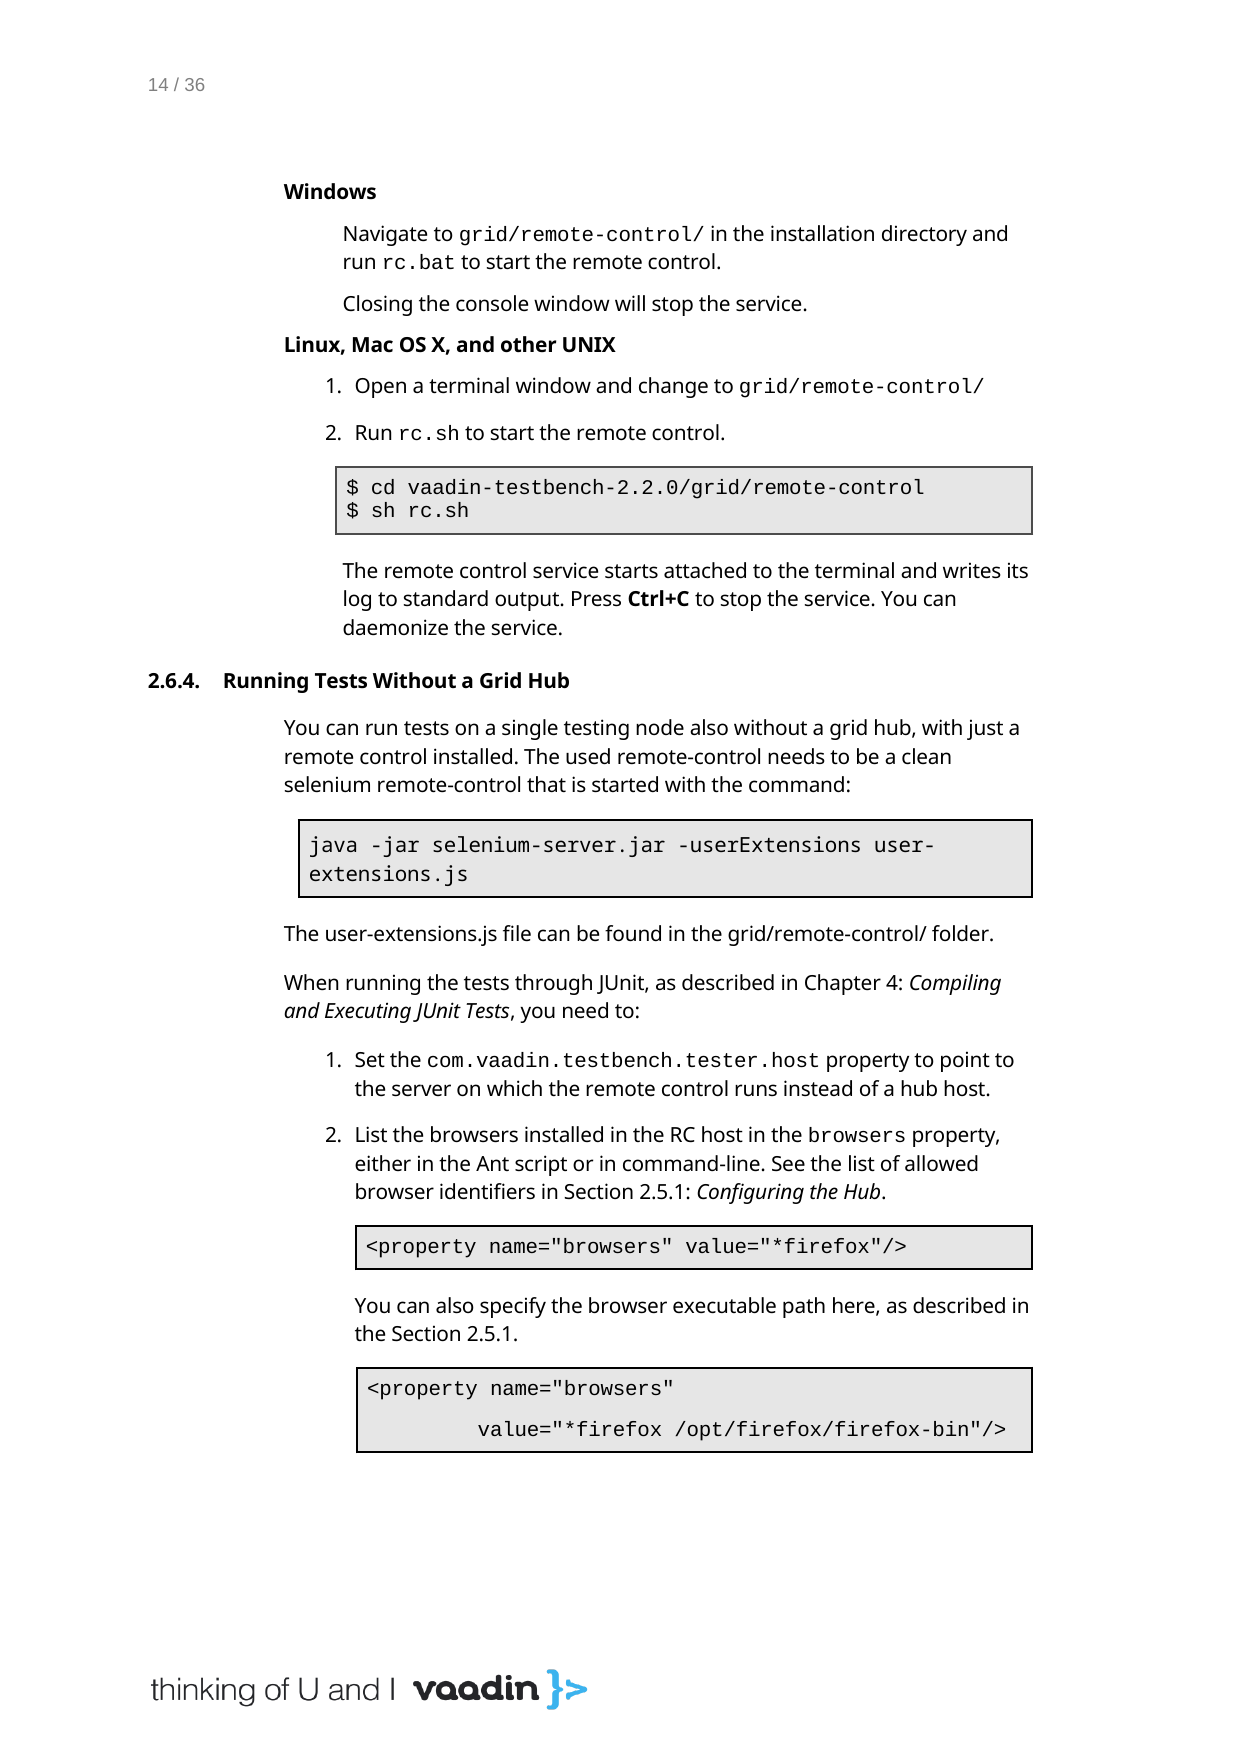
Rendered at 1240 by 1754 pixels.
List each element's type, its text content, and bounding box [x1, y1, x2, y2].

list Set the com.vaadin.testbench.tester.host property to point to the server on which the remote control runs instead of a hub host. [325, 1045, 1033, 1102]
text Navigate to grid/remote-control/ in the installation directory and run rc.bat to start the remote control. [342, 219, 1033, 276]
text value="*firefox /opt/firefox/firefox-bin"/> [358, 1410, 1031, 1451]
text When running the tests through JUnit, as described in Chapter 4: Compiling and Executing JUnit Tests, you need to: [283, 968, 1033, 1024]
text The remote control service starts attached to the terminal and writes its log to standard output. Press Ctrl+C to stop the service. You can daemonize the service. [342, 556, 1033, 641]
text You can run tests on a single testing node also without a grid hub, with just a remote control installed. The used remote-control needs to be a clean selenium remote-control that is started with the command: [283, 713, 1033, 799]
text <property name="browsers" value="*firefox"/> [357, 1227, 1031, 1268]
text Linux, Mac OS X, and other UNIX [283, 330, 1033, 359]
picture [150, 1665, 590, 1712]
text Windows [283, 177, 1033, 206]
list Open a terminal window and change to grid/remote-control/ [325, 372, 1033, 400]
subtitle Running Tests Without a Grid Hub [148, 666, 1033, 694]
text Closing the console window will stop the service. [342, 289, 1033, 317]
list Run rc.sh to start the remote control. [325, 418, 1033, 447]
list List the browsers installed in the RC host in the browsers property, either in the Ant script or in command-line. See the list of allowed browser identifiers in Section 2.5.1: Configuring the Hub. [325, 1121, 1033, 1206]
list You can also specify the browser executable path here, as described in the Section 2.5.1. [325, 1291, 1033, 1348]
text <property name="browsers" [358, 1369, 1031, 1410]
text The user-extensions.js file can be found in the grid/remote-control/ folder. [283, 919, 1033, 947]
text java -jar selenium-server.jar -userExtensions user-extensions.js [300, 821, 1031, 896]
text $ cd vaadin-testbench-2.2.0/grid/remote-control $ sh rc.sh [337, 468, 1031, 533]
